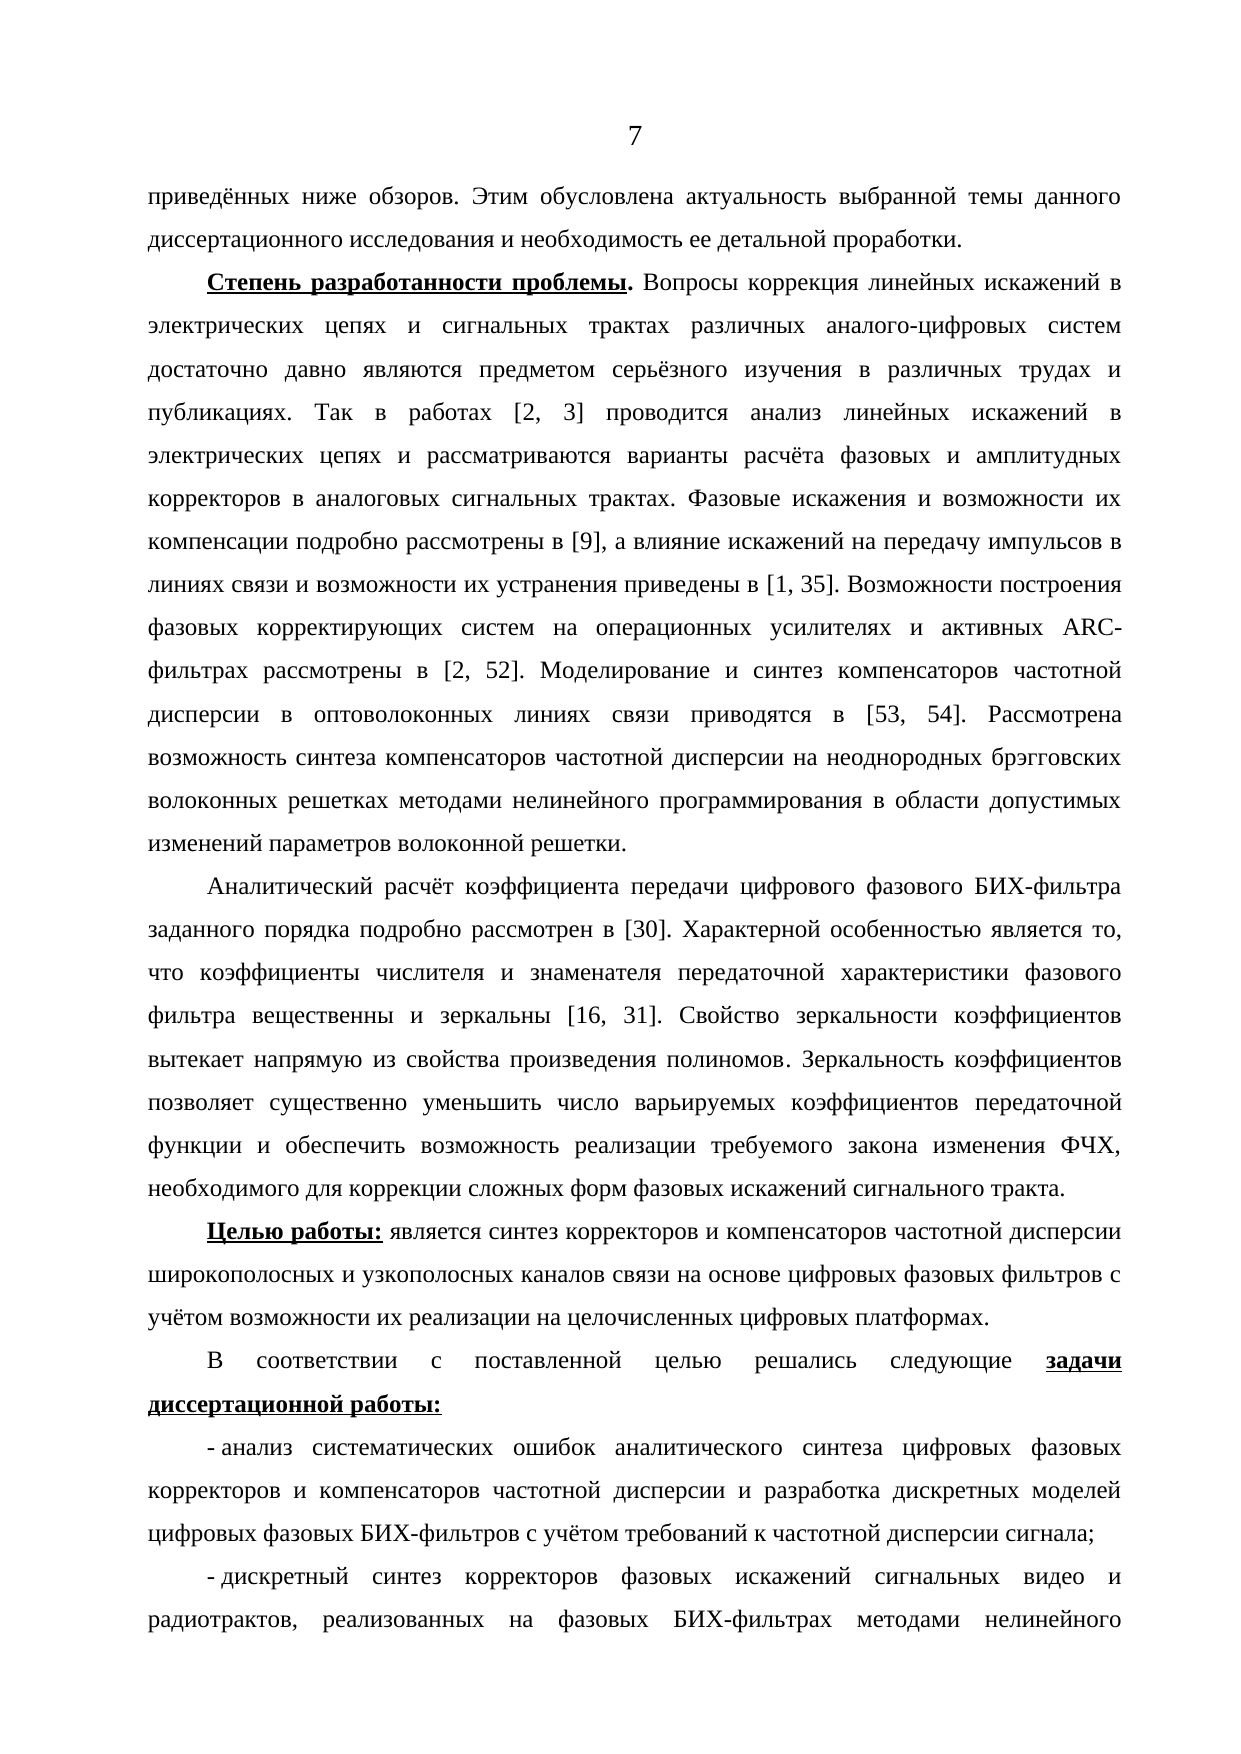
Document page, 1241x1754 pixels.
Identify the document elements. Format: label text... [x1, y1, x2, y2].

text В соответствии с поставленной целью решались следующие задачи диссертационной работы: [148, 1346, 1122, 1417]
text - анализ систематических ошибок аналитического синтеза цифровых фазовых корректоров и компенсаторов частотной дисперсии и разработка дискретных моделей цифровых фазовых БИХ-фильтров с учётом требований к частотной дисперсии сигнала; [148, 1432, 1122, 1547]
text Аналитический расчёт коэффициента передачи цифрового фазового БИХ-фильтра заданного порядка подробно рассмотрен в [30]. Характерной особенностью является то, что коэффициенты числителя и знаменателя передаточной характеристики фазового фильтра вещественны и зеркальны [16, 31]. Свойство зеркальности коэффициентов вытекает напрямую из свойства произведения полиномов. Зеркальность коэффициентов позволяет существенно уменьшить число варьируемых коэффициентов передаточной функции и обеспечить возможность реализации требуемого закона изменения ФЧХ, необходимого для коррекции сложных форм фазовых искажений сигнального тракта. [148, 871, 1122, 1202]
text Степень разработанности проблемы. Вопросы коррекция линейных искажений в электрических цепях и сигнальных трактах различных аналого-цифровых систем достаточно давно являются предметом серьёзного изучения в различных трудах и публикациях. Так в работах [2, 3] проводится анализ линейных искажений в электрических цепях и рассматриваются варианты расчёта фазовых и амплитудных корректоров в аналоговых сигнальных трактах. Фазовые искажения и возможности их компенсации подробно рассмотрены в [9], а влияние искажений на передачу импульсов в линиях связи и возможности их устранения приведены в [1, 35]. Возможности построения фазовых корректирующих систем на операционных усилителях и активных ARC-фильтрах рассмотрены в [2, 52]. Моделирование и синтез компенсаторов частотной дисперсии в оптоволоконных линиях связи приводятся в [53, 54]. Рассмотрена возможность синтеза компенсаторов частотной дисперсии на неоднородных брэгговских волоконных решетках методами нелинейного программирования в области допустимых изменений параметров волоконной решетки. [148, 267, 1122, 857]
text приведённых ниже обзоров. Этим обусловлена актуальность выбранной темы данного диссертационного исследования и необходимость ее детальной проработки. [148, 181, 1122, 253]
text - дискретный синтез корректоров фазовых искажений сигнальных видео и радиотрактов, реализованных на фазовых БИХ-фильтрах методами нелинейного [148, 1561, 1122, 1633]
text Целью работы: является синтез корректоров и компенсаторов частотной дисперсии широкополосных и узкополосных каналов связи на основе цифровых фазовых фильтров с учётом возможности их реализации на целочисленных цифровых платформах. [148, 1216, 1122, 1331]
